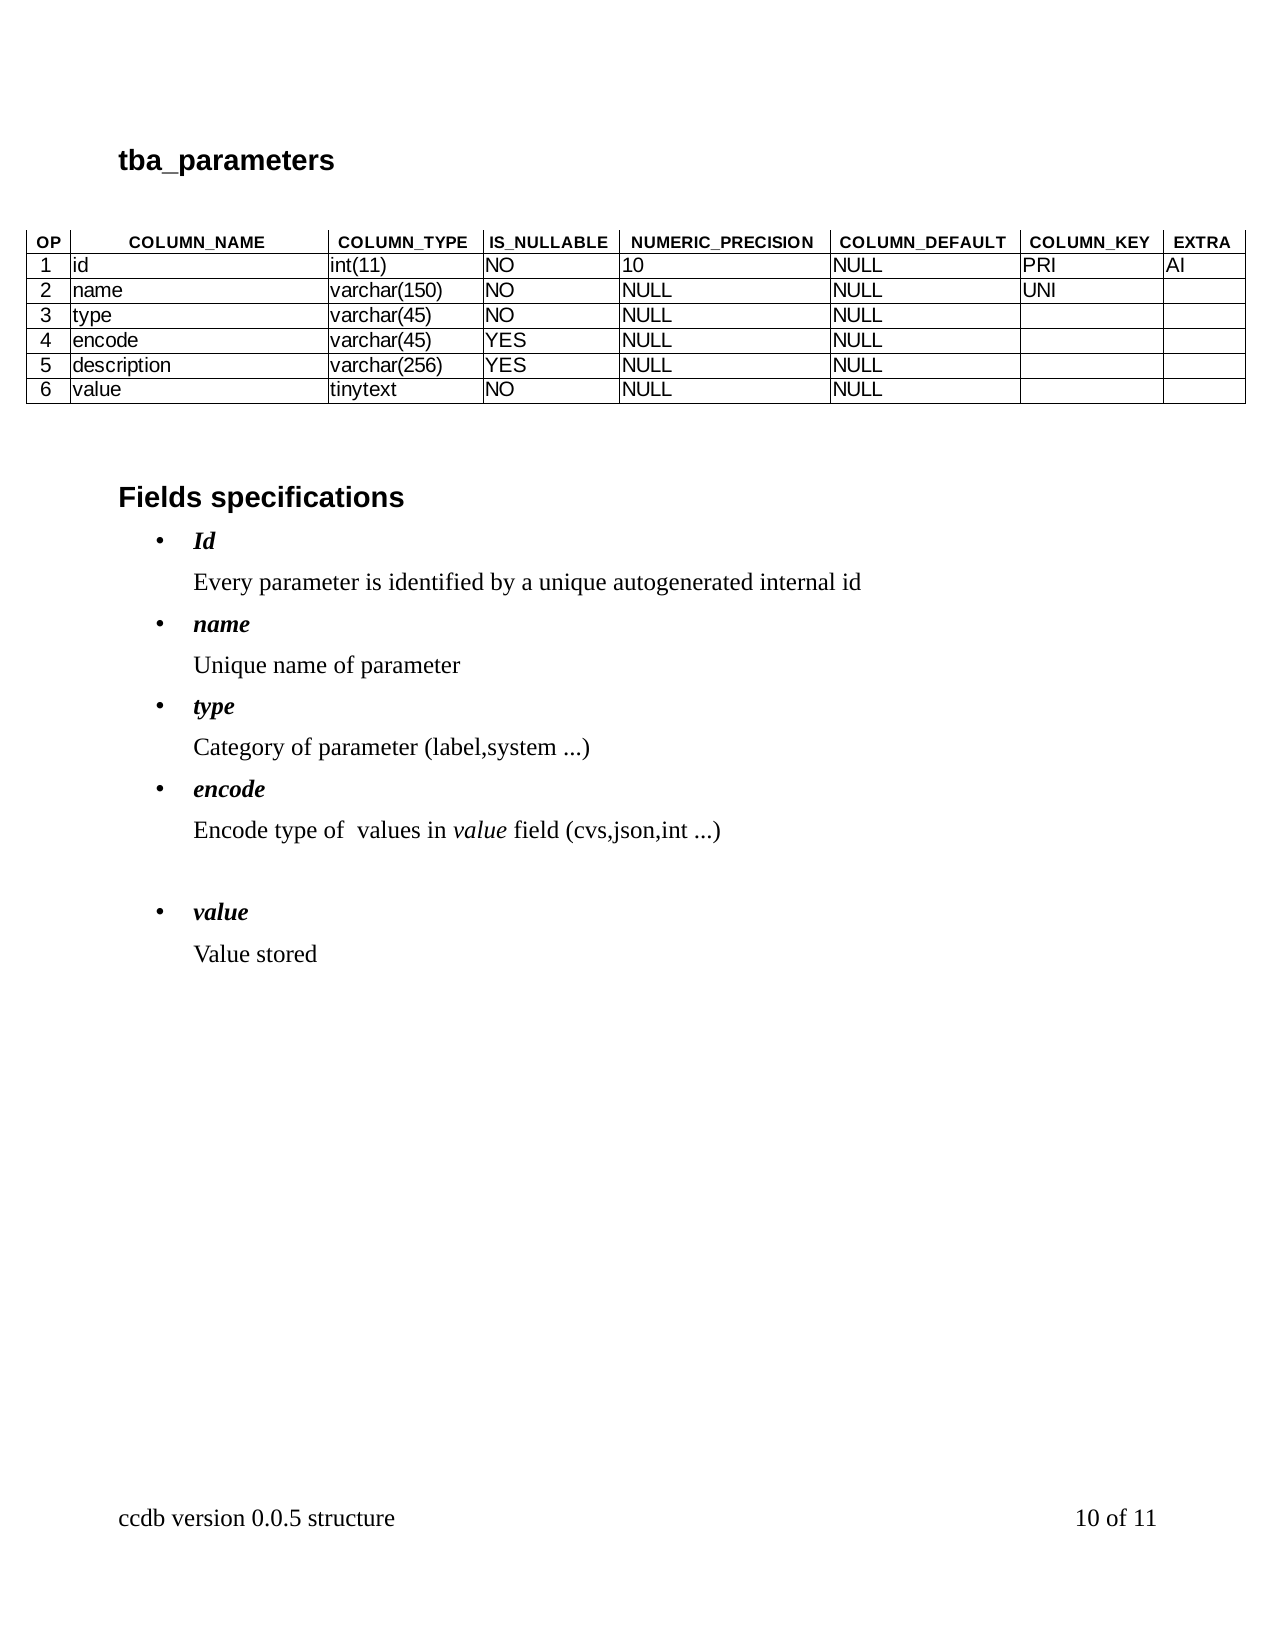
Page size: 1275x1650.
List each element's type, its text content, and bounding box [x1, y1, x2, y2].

list encode [156, 774, 1157, 802]
list value [156, 897, 1157, 926]
list Encode type of values in value field (cvs,json,int ...) [156, 815, 1157, 844]
list Id [156, 526, 1157, 555]
subtitle tba_parameters [118, 143, 1157, 177]
list name [156, 609, 1157, 637]
list Value stored [156, 939, 1157, 967]
list type [156, 691, 1157, 720]
subtitle Fields specifications [118, 480, 1157, 514]
list Unique name of parameter [156, 650, 1157, 679]
list Category of parameter (label,system ...) [156, 732, 1157, 761]
list Every parameter is identified by a unique autogenerated internal id [156, 567, 1157, 596]
